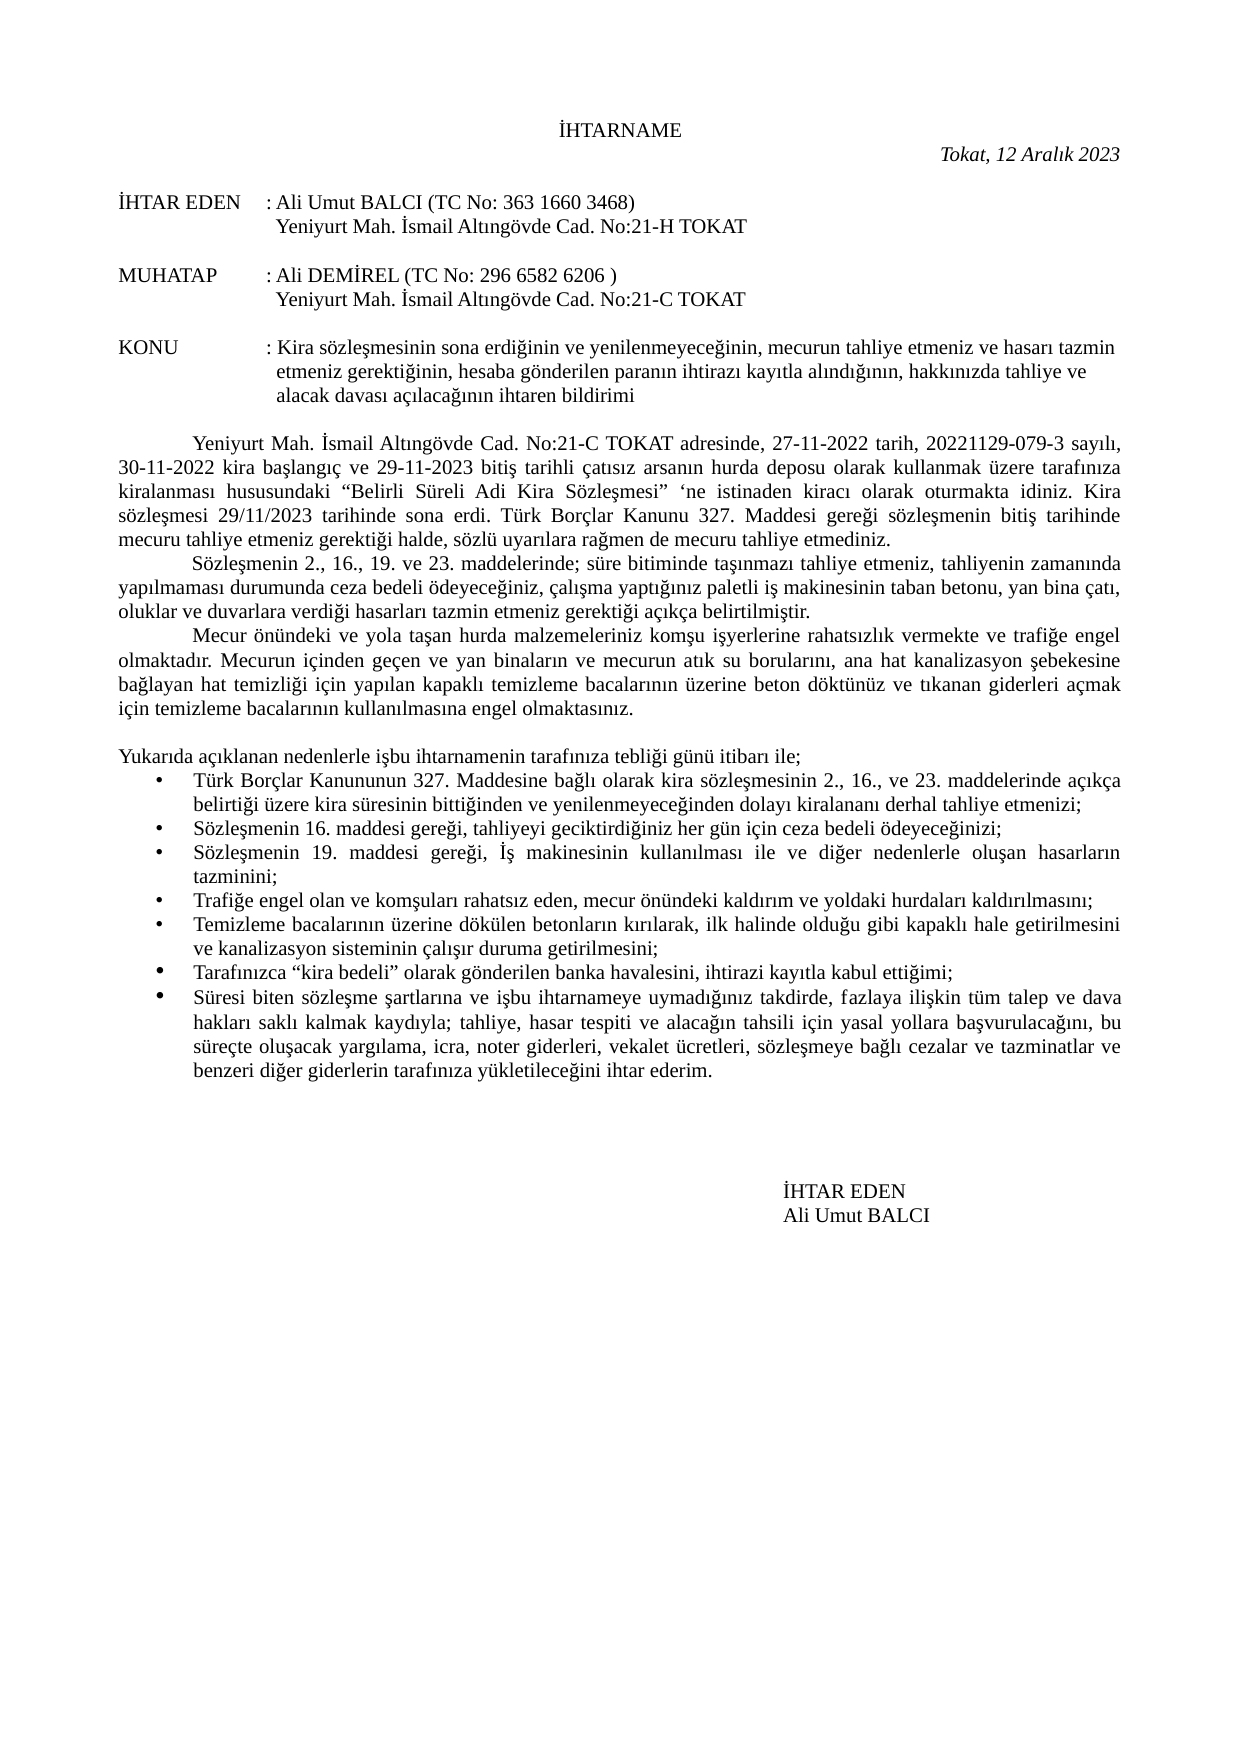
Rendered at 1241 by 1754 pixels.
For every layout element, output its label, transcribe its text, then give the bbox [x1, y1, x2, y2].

text Ali Umut BALCI [783, 1203, 1122, 1227]
text Yeniyurt Mah. İsmail Altıngövde Cad. No:21-C TOKAT [192, 287, 1122, 311]
list Trafiğe engel olan ve komşuları rahatsız eden, mecur önündeki kaldırım ve yoldaki hurdaları kaldırılmasını; [156, 888, 1122, 912]
text Sözleşmenin 2., 16., 19. ve 23. maddelerinde; süre bitiminde taşınmazı tahliye etmeniz, tahliyenin zamanında yapılmaması durumunda ceza bedeli ödeyeceğiniz, çalışma yaptığınız paletli iş makinesinin taban betonu, yan bina çatı, oluklar ve duvarlara verdiği hasarları tazmin etmeniz gerektiği açıkça belirtilmiştir. [118, 551, 1122, 623]
list Sözleşmenin 16. maddesi gereği, tahliyeyi geciktirdiğiniz her gün için ceza bedeli ödeyeceğinizi; [156, 816, 1122, 840]
text KONU : Kira sözleşmesinin sona erdiğinin ve yenilenmeyeceğinin, mecurun tahliye etmeniz ve hasarı tazmin [118, 335, 1122, 359]
text Mecur önündeki ve yola taşan hurda malzemeleriniz komşu işyerlerine rahatsızlık vermekte ve trafiğe engel olmaktadır. Mecurun içinden geçen ve yan binaların ve mecurun atık su borularını, ana hat kanalizasyon şebekesine bağlayan hat temizliği için yapılan kapaklı temizleme bacalarının üzerine beton döktünüz ve tıkanan giderleri açmak için temizleme bacalarının kullanılmasına engel olmaktasınız. [118, 623, 1122, 720]
text Tokat, 12 Aralık 2023 [118, 142, 1122, 166]
list Tarafınızca “kira bedeli” olarak gönderilen banka havalesini, ihtirazi kayıtla kabul ettiğimi; [156, 960, 1122, 985]
list Süresi biten sözleşme şartlarına ve işbu ihtarnameye uymadığınız takdirde, fazlaya ilişkin tüm talep ve dava hakları saklı kalmak kaydıyla; tahliye, hasar tespiti ve alacağın tahsili için yasal yollara başvurulacağını, bu süreçte oluşacak yargılama, icra, noter giderleri, vekalet ücretleri, sözleşmeye bağlı cezalar ve tazminatlar ve benzeri diğer giderlerin tarafınıza yükletileceğini ihtar ederim. [156, 985, 1122, 1082]
text İHTAR EDEN [783, 1178, 1122, 1203]
text etmeniz gerektiğinin, hesaba gönderilen paranın ihtirazı kayıtla alındığının, hakkınızda tahliye ve [266, 359, 1122, 383]
list Türk Borçlar Kanununun 327. Maddesine bağlı olarak kira sözleşmesinin 2., 16., ve 23. maddelerinde açıkça belirtiği üzere kira süresinin bittiğinden ve yenilenmeyeceğinden dolayı kiralananı derhal tahliye etmenizi; [156, 768, 1122, 816]
text Yukarıda açıklanan nedenlerle işbu ihtarnamenin tarafınıza tebliği günü itibarı ile; [118, 720, 1122, 768]
text İHTARNAME [118, 118, 1122, 142]
text alacak davası açılacağının ihtaren bildirimi [266, 383, 1122, 407]
text MUHATAP : Ali DEMİREL (TC No: 296 6582 6206 ) [118, 262, 1122, 287]
text İHTAR EDEN : Ali Umut BALCI (TC No: 363 1660 3468) [118, 190, 1122, 214]
list Temizleme bacalarının üzerine dökülen betonların kırılarak, ilk halinde olduğu gibi kapaklı hale getirilmesini ve kanalizasyon sisteminin çalışır duruma getirilmesini; [156, 912, 1122, 960]
text Yeniyurt Mah. İsmail Altıngövde Cad. No:21-C TOKAT adresinde, 27-11-2022 tarih, 20221129-079-3 sayılı, 30-11-2022 kira başlangıç ve 29-11-2023 bitiş tarihli çatısız arsanın hurda deposu olarak kullanmak üzere tarafınıza kiralanması hususundaki “Belirli Süreli Adi Kira Sözleşmesi” ‘ne istinaden kiracı olarak oturmakta idiniz. Kira sözleşmesi 29/11/2023 tarihinde sona erdi. Türk Borçlar Kanunu 327. Maddesi gereği sözleşmenin bitiş tarihinde mecuru tahliye etmeniz gerektiği halde, sözlü uyarılara rağmen de mecuru tahliye etmediniz. [118, 431, 1122, 551]
text Yeniyurt Mah. İsmail Altıngövde Cad. No:21-H TOKAT [266, 214, 1122, 238]
list Sözleşmenin 19. maddesi gereği, İş makinesinin kullanılması ile ve diğer nedenlerle oluşan hasarların tazminini; [156, 840, 1122, 888]
